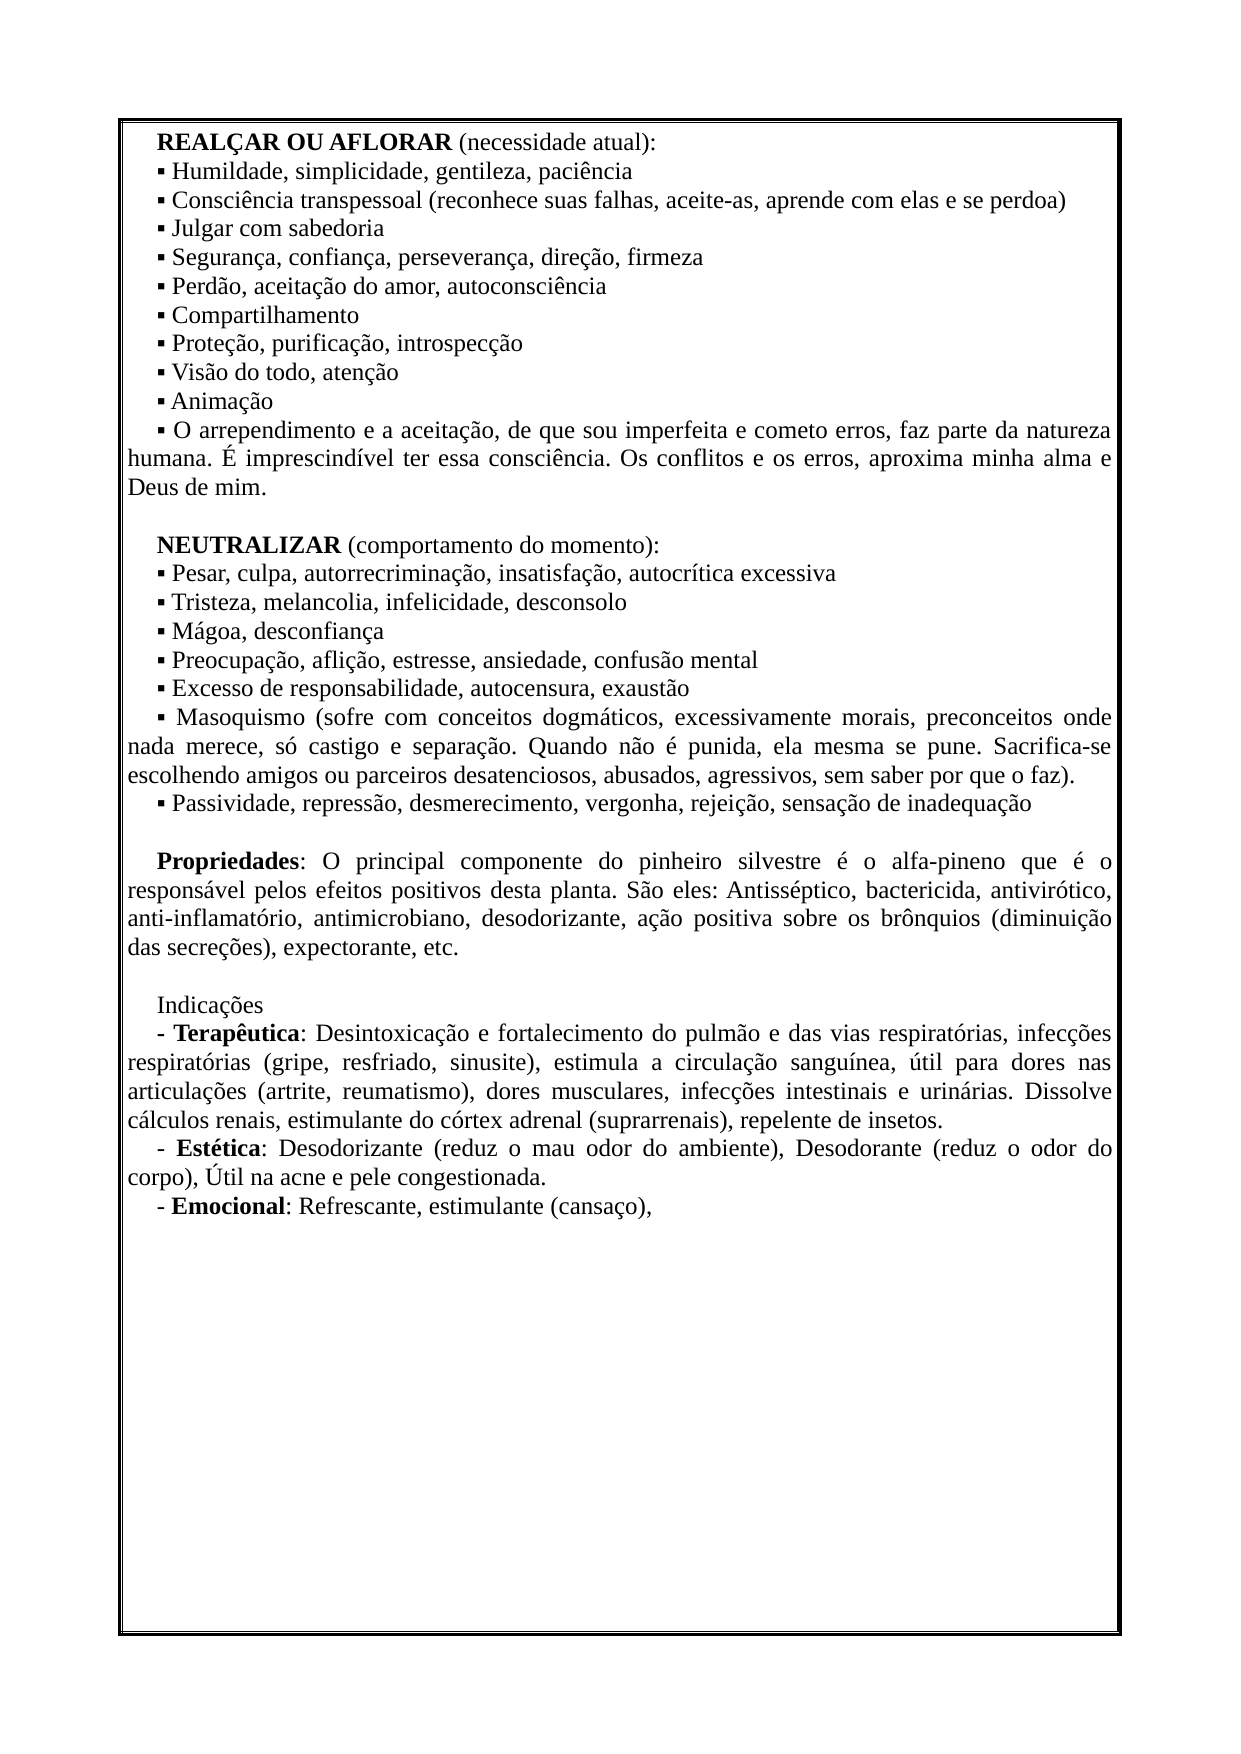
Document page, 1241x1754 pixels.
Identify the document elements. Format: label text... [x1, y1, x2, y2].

text ▪ Proteção, purificação, introspecção [127, 328, 1113, 357]
text ▪ Compartilhamento [127, 300, 1113, 328]
text Indicações [127, 990, 1113, 1018]
text ▪ Consciência transpessoal (reconhece suas falhas, aceite-as, aprende com elas e se perdoa) [127, 185, 1113, 213]
text ▪ Julgar com sabedoria [127, 213, 1113, 242]
text - Estética: Desodorizante (reduz o mau odor do ambiente), Desodorante (reduz o odor do corpo), Útil na acne e pele congestionada. [127, 1133, 1113, 1191]
text REALÇAR OU AFLORAR (necessidade atual): [127, 127, 1113, 156]
text ▪ Passividade, repressão, desmerecimento, vergonha, rejeição, sensação de inadequação [127, 788, 1113, 817]
text - Terapêutica: Desintoxicação e fortalecimento do pulmão e das vias respiratórias, infecções respiratórias (gripe, resfriado, sinusite), estimula a circulação sanguínea, útil para dores nas articulações (artrite, reumatismo), dores musculares, infecções intestinais e urinárias. Dissolve cálculos renais, estimulante do córtex adrenal (suprarrenais), repelente de insetos. [127, 1018, 1113, 1133]
text ▪ Tristeza, melancolia, infelicidade, desconsolo [127, 587, 1113, 616]
text ▪ Humildade, simplicidade, gentileza, paciência [127, 156, 1113, 185]
text ▪ Pesar, culpa, autorrecriminação, insatisfação, autocrítica excessiva [127, 558, 1113, 587]
text NEUTRALIZAR (comportamento do momento): [127, 530, 1113, 558]
text Propriedades: O principal componente do pinheiro silvestre é o alfa-pineno que é o responsável pelos efeitos positivos desta planta. São eles: Antisséptico, bactericida, antivirótico, anti-inflamatório, antimicrobiano, desodorizante, ação positiva sobre os brônquios (diminuição das secreções), expectorante, etc. [127, 846, 1113, 961]
text ▪ Excesso de responsabilidade, autocensura, exaustão [127, 673, 1113, 702]
text - Emocional: Refrescante, estimulante (cansaço), [127, 1191, 1113, 1220]
text ▪ Preocupação, aflição, estresse, ansiedade, confusão mental [127, 645, 1113, 673]
text ▪ Visão do todo, atenção [127, 357, 1113, 386]
text ▪ Mágoa, desconfiança [127, 616, 1113, 645]
text ▪ Masoquismo (sofre com conceitos dogmáticos, excessivamente morais, preconceitos onde nada merece, só castigo e separação. Quando não é punida, ela mesma se pune. Sacrifica-se escolhendo amigos ou parceiros desatenciosos, abusados, agressivos, sem saber por que o faz). [127, 702, 1113, 788]
text ▪ Perdão, aceitação do amor, autoconsciência [127, 271, 1113, 300]
text ▪ Animação [127, 386, 1113, 415]
text ▪ Segurança, confiança, perseverança, direção, firmeza [127, 242, 1113, 271]
text ▪ O arrependimento e a aceitação, de que sou imperfeita e cometo erros, faz parte da natureza humana. É imprescindível ter essa consciência. Os conflitos e os erros, aproxima minha alma e Deus de mim. [127, 415, 1113, 501]
